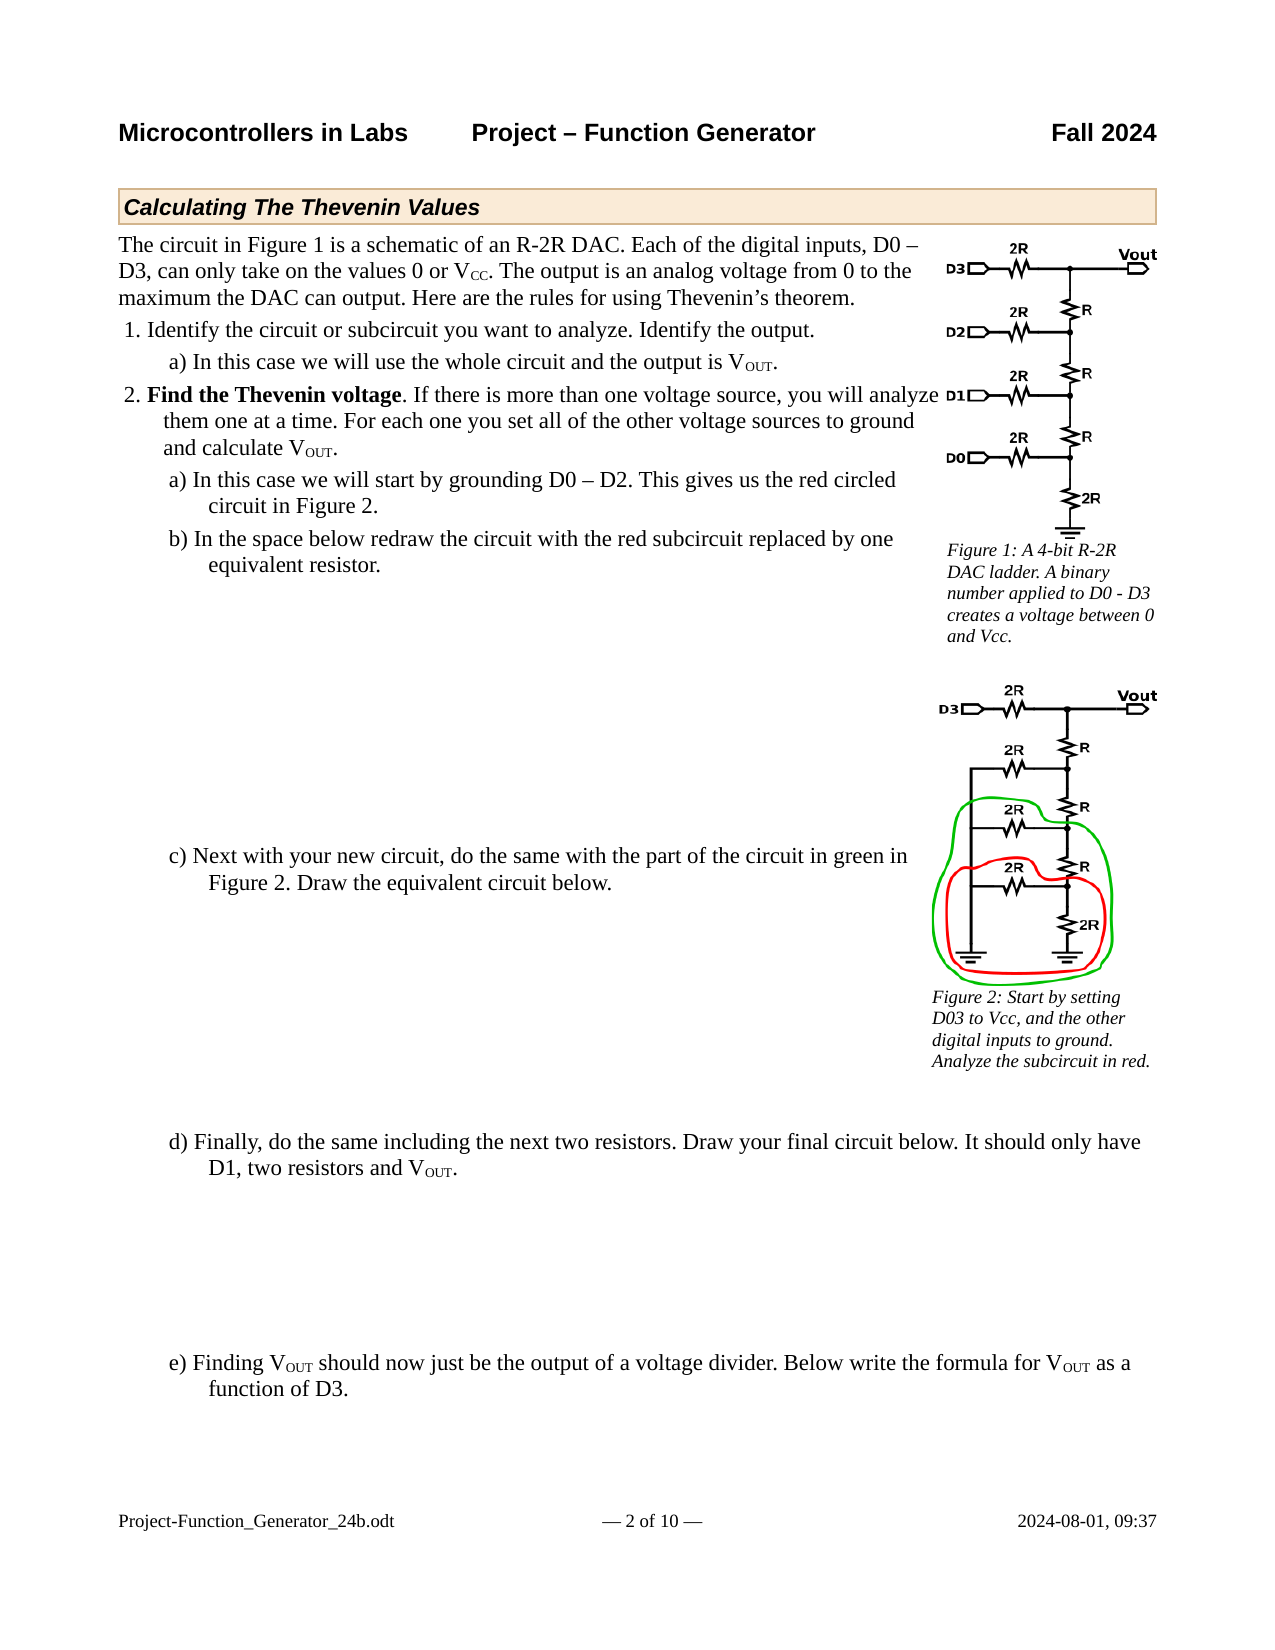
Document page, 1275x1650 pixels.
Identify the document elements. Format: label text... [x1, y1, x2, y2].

subtitle Calculating The Thevenin Values [120, 190, 1155, 223]
text The circuit in Figure 1 is a schematic of an R-2R DAC. Each of the digital inputs, D0 – D3, can only take on the values 0 or VCC. The output is an analog voltage from 0 to the maximum the DAC can output. Here are the rules for using Thevenin’s theorem. [118, 231, 1157, 310]
list Identify the circuit or subcircuit you want to analyze. Identify the output. [118, 316, 946, 342]
list In the space below redraw the circuit with the red subcircuit replaced by one equivalent resistor. [163, 525, 947, 577]
list Finally, do the same including the next two resistors. Draw your final circuit below. It should only have D1, two resistors and VOUT. [163, 1128, 1157, 1181]
list In this case we will start by grounding D0 – D2. This gives us the red circled circuit in Figure 2. [163, 466, 946, 519]
picture [946, 243, 1157, 539]
list Find the Thevenin voltage. If there is more than one voltage source, you will analyze them one at a time. For each one you set all of the other voltage sources to ground and calculate VOUT. [118, 381, 946, 460]
text Figure 1: A 4-bit R-2R DAC ladder. A binary number applied to D0 - D3 creates a voltage between 0 and Vcc. [947, 539, 1157, 647]
picture [931, 685, 1157, 986]
list Next with your new circuit, do the same with the part of the circuit in green in Figure 2. Draw the equivalent circuit below. [163, 843, 931, 895]
list Finding VOUT should now just be the output of a voltage divider. Below write the formula for VOUT as a function of D3. [163, 1349, 1157, 1402]
list In this case we will use the whole circuit and the output is VOUT. [163, 348, 946, 375]
text Figure 2: Start by setting D03 to Vcc, and the other digital inputs to ground. Analyze the subcircuit in red. [932, 986, 1157, 1072]
